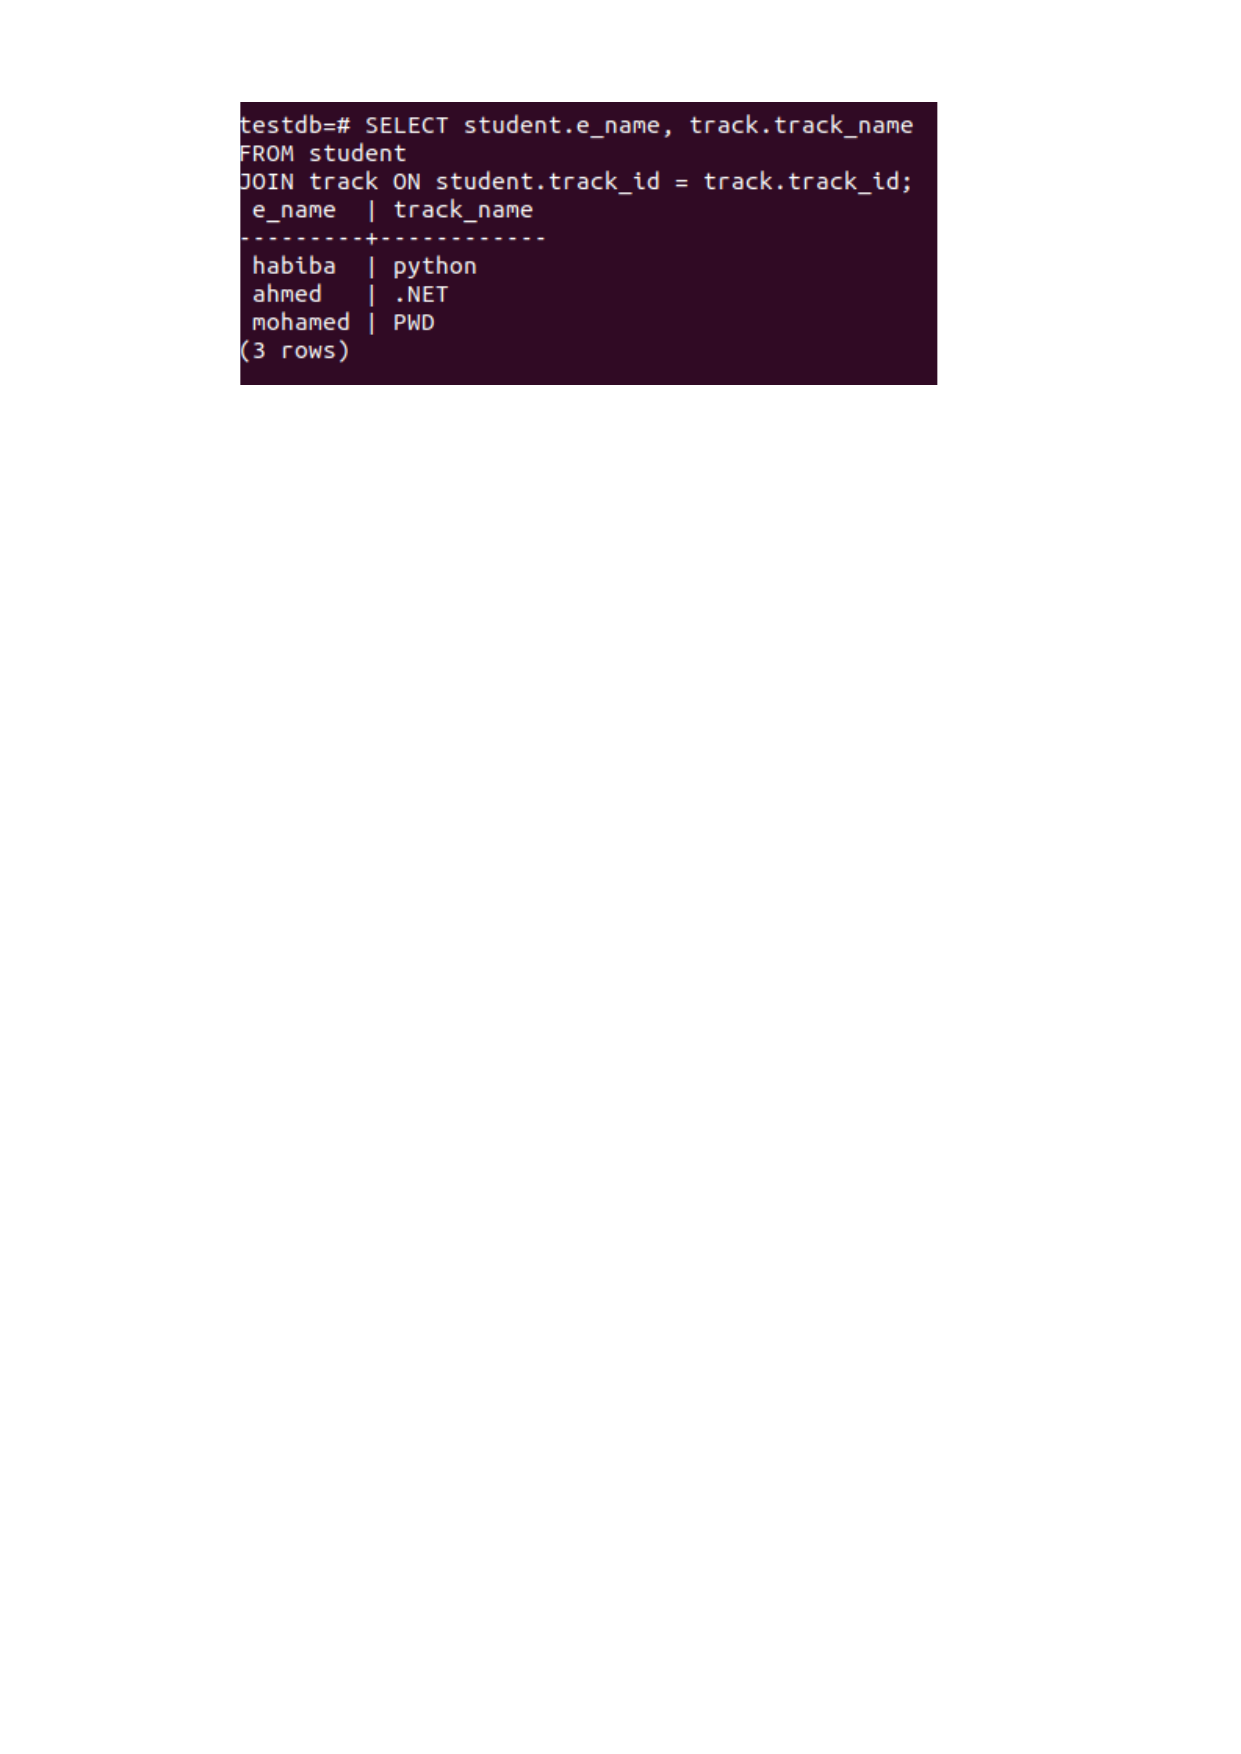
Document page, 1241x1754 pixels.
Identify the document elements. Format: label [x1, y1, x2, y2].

picture [240, 102, 938, 385]
